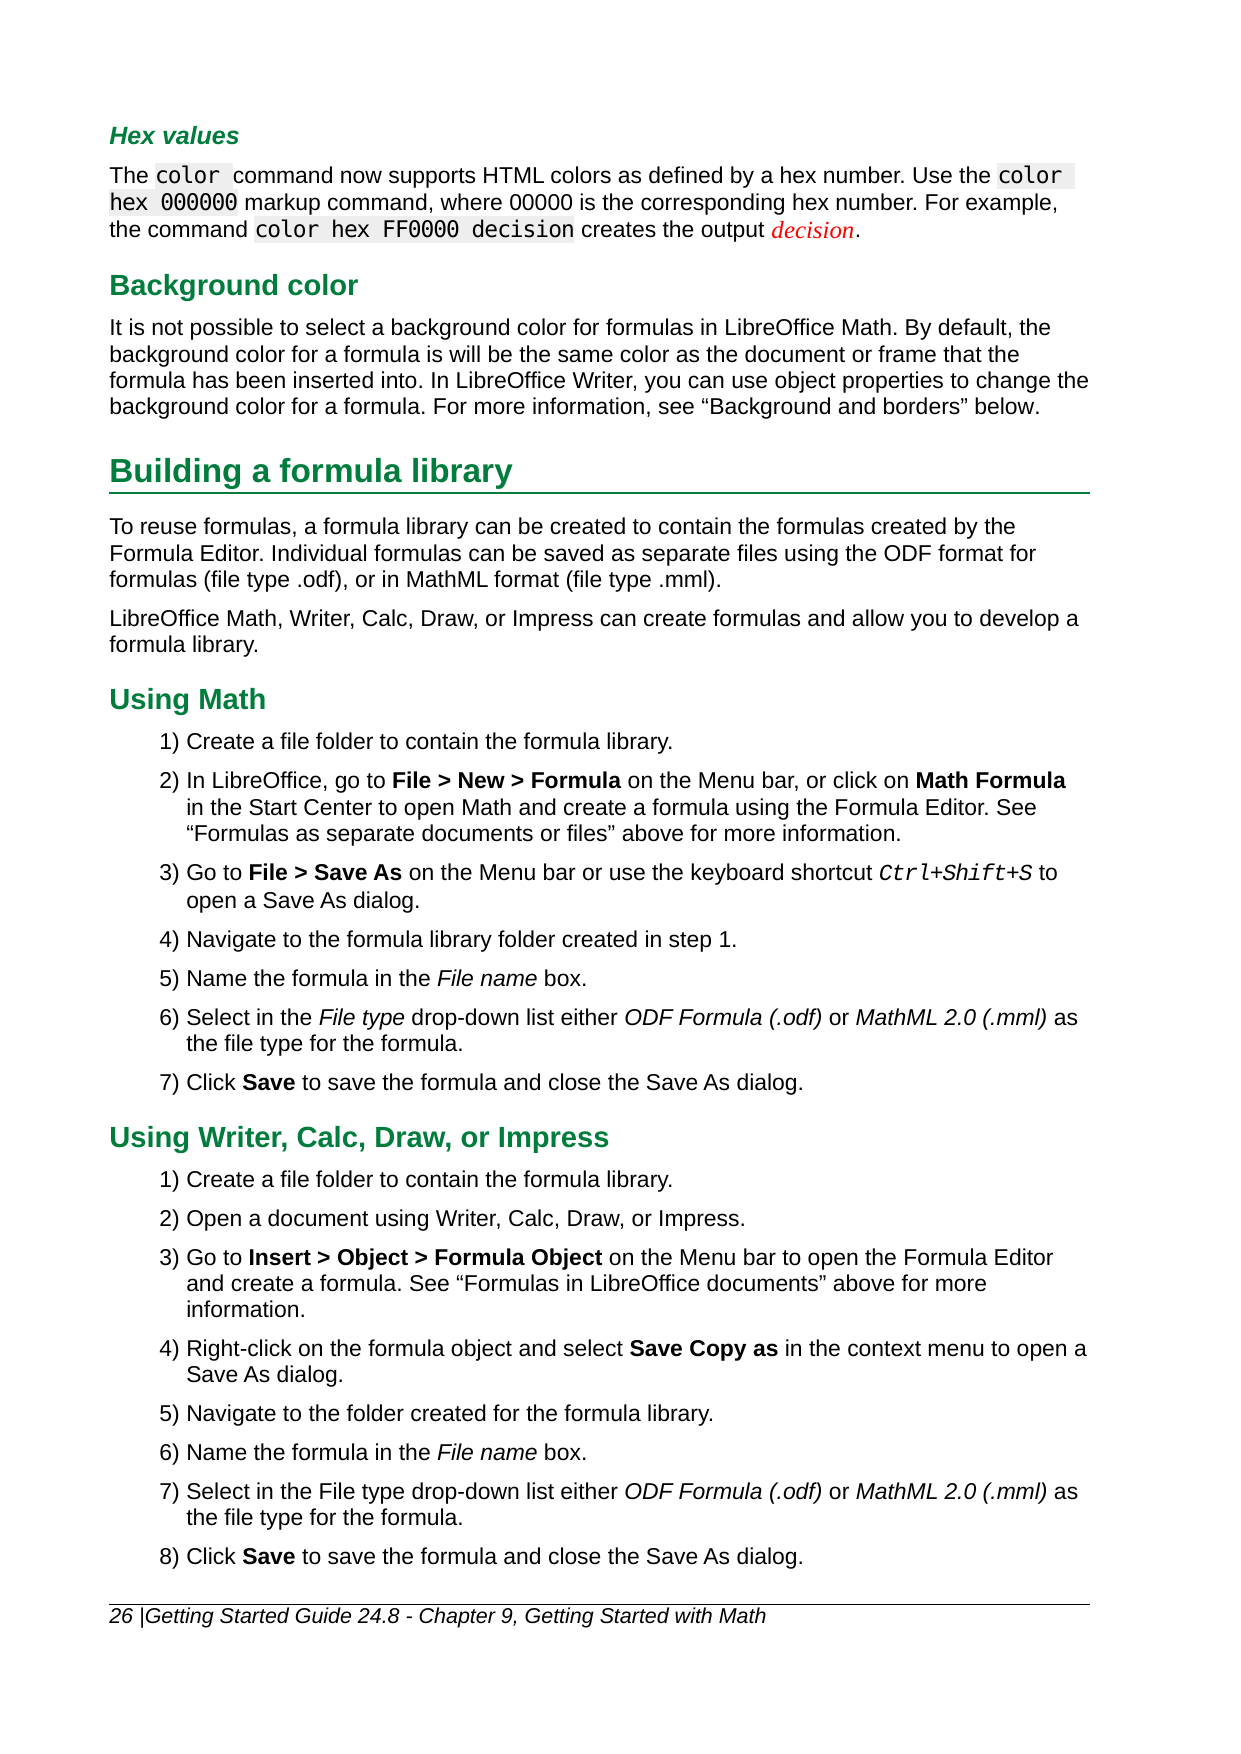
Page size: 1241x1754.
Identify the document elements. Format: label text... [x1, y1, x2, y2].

list Navigate to the formula library folder created in step 1. [186, 926, 1090, 952]
list Create a file folder to contain the formula library. [186, 728, 1090, 754]
subtitle Using Math [109, 682, 1090, 716]
list Navigate to the folder created for the formula library. [186, 1400, 1090, 1427]
text LibreOffice Math, Writer, Calc, Draw, or Impress can create formulas and allow you to develop a formula library. [109, 605, 1090, 657]
list Create a file folder to contain the formula library. [186, 1166, 1090, 1192]
text The color command now supports HTML colors as defined by a hex number. Use the color hex 000000 markup command, where 00000 is the corresponding hex number. For example, the command color hex FF0000 decision creates the output . [109, 162, 1090, 243]
text It is not possible to select a background color for formulas in LibreOffice Math. By default, the background color for a formula is will be the same color as the document or frame that the formula has been inserted into. In LibreOffice Writer, you can use object properties to change the background color for a formula. For more information, see “Background and borders” below. [109, 314, 1090, 420]
list Click Save to save the formula and close the Save As dialog. [186, 1069, 1090, 1095]
list Go to File > Save As on the Menu bar or use the keyboard shortcut Ctrl+Shift+S to open a Save As dialog. [186, 859, 1090, 913]
list Name the formula in the File name box. [186, 965, 1090, 991]
list Open a document using Writer, Calc, Draw, or Impress. [186, 1205, 1090, 1231]
list Click Save to save the formula and close the Save As dialog. [186, 1543, 1090, 1569]
subtitle Building a formula library [109, 451, 1090, 492]
text To reuse formulas, a formula library can be created to contain the formulas created by the Formula Editor. Individual formulas can be saved as separate files using the ODF format for formulas (file type .odf), or in MathML format (file type .mml). [109, 513, 1090, 592]
list Right-click on the formula object and select Save Copy as in the context menu to open a Save As dialog. [186, 1335, 1090, 1388]
list Select in the File type drop-down list either ODF Formula (.odf) or MathML 2.0 (.mml) as the file type for the formula. [186, 1003, 1090, 1056]
list Go to Insert > Object > Formula Object on the Menu bar to open the Formula Editor and create a formula. See “Formulas in LibreOffice documents” above for more information. [186, 1243, 1090, 1323]
subtitle Hex values [109, 121, 1090, 150]
subtitle Background color [109, 268, 1090, 302]
subtitle Using Writer, Calc, Draw, or Impress [109, 1120, 1090, 1153]
list In LibreOffice, go to File > New > Formula on the Menu bar, or click on Math Formula in the Start Center to open Math and create a formula using the Formula Editor. See “Formulas as separate documents or files” above for more information. [186, 767, 1090, 846]
list Name the formula in the File name box. [186, 1439, 1090, 1466]
list Select in the File type drop-down list either ODF Formula (.odf) or MathML 2.0 (.mml) as the file type for the formula. [186, 1478, 1090, 1531]
